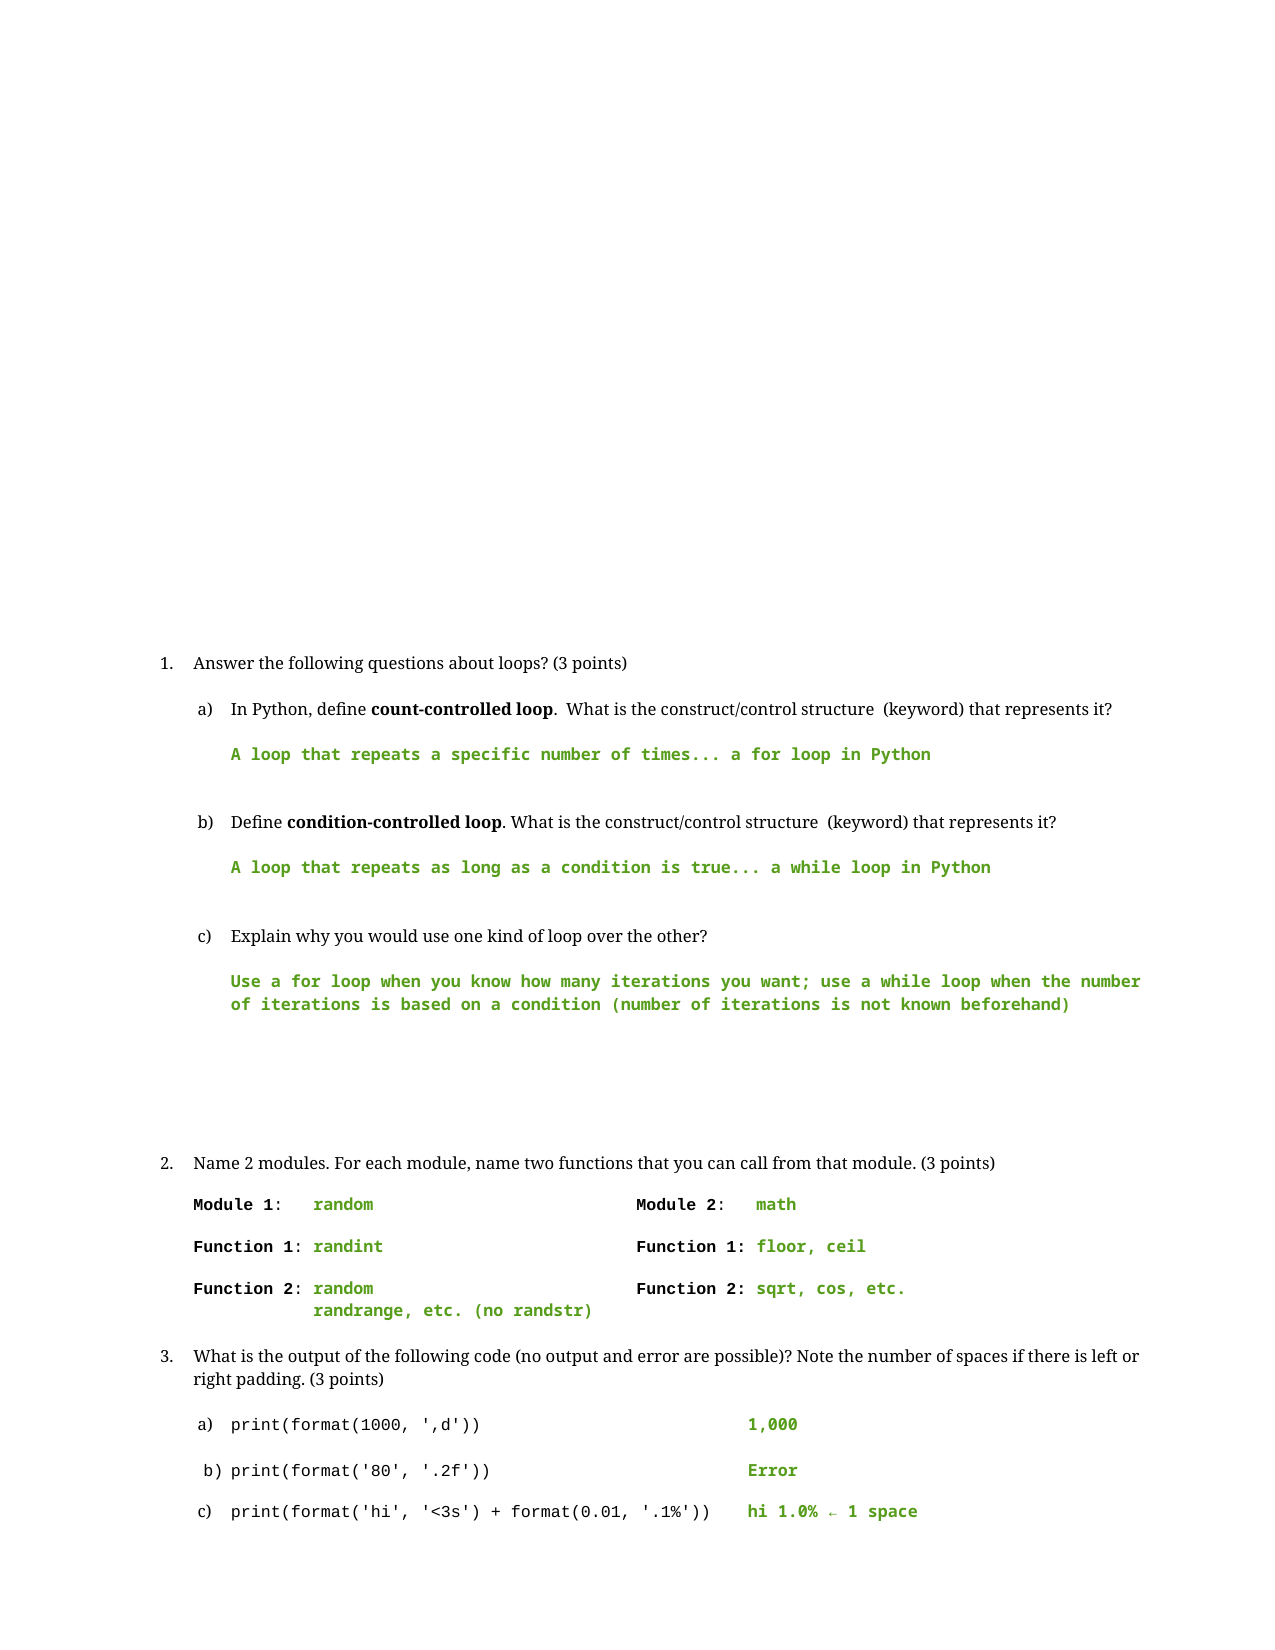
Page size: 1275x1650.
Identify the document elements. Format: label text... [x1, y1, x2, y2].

list print(format(1000, ',d')) 1,000 [193, 1413, 1157, 1458]
list What is the output of the following code (no output and error are possible)? Note the number of spaces if there is left or right padding. (3 points) [156, 1344, 1157, 1390]
list print(format('hi', '<3s') + format(0.01, '.1%')) hi 1.0% ← 1 space [193, 1500, 1157, 1523]
list Explain why you would use one kind of loop over the other? Use a for loop when you know how many iterations you want; use a while loop when the number of iterations is based on a condition (number of iterations is not known beforehand) [193, 924, 1157, 1129]
list Define condition-controlled loop. What is the construct/control structure (keyword) that represents it? A loop that repeats as long as a condition is true... a while loop in Python [193, 811, 1157, 924]
list print(format('80', '.2f')) Error [193, 1458, 1157, 1500]
list In Python, define count-controlled loop. What is the construct/control structure (keyword) that represents it? A loop that repeats a specific number of times... a for loop in Python [193, 697, 1157, 811]
list Name 2 modules. For each module, name two functions that you can call from that module. (3 points) Module 1: random Module 2: math Function 1: randint Function 1: floor, ceil Function 2: random Function 2: sqrt, cos, etc. randrange, etc. (no randstr) [156, 1151, 1157, 1344]
list Answer the following questions about loops? (3 points) [156, 652, 1157, 697]
